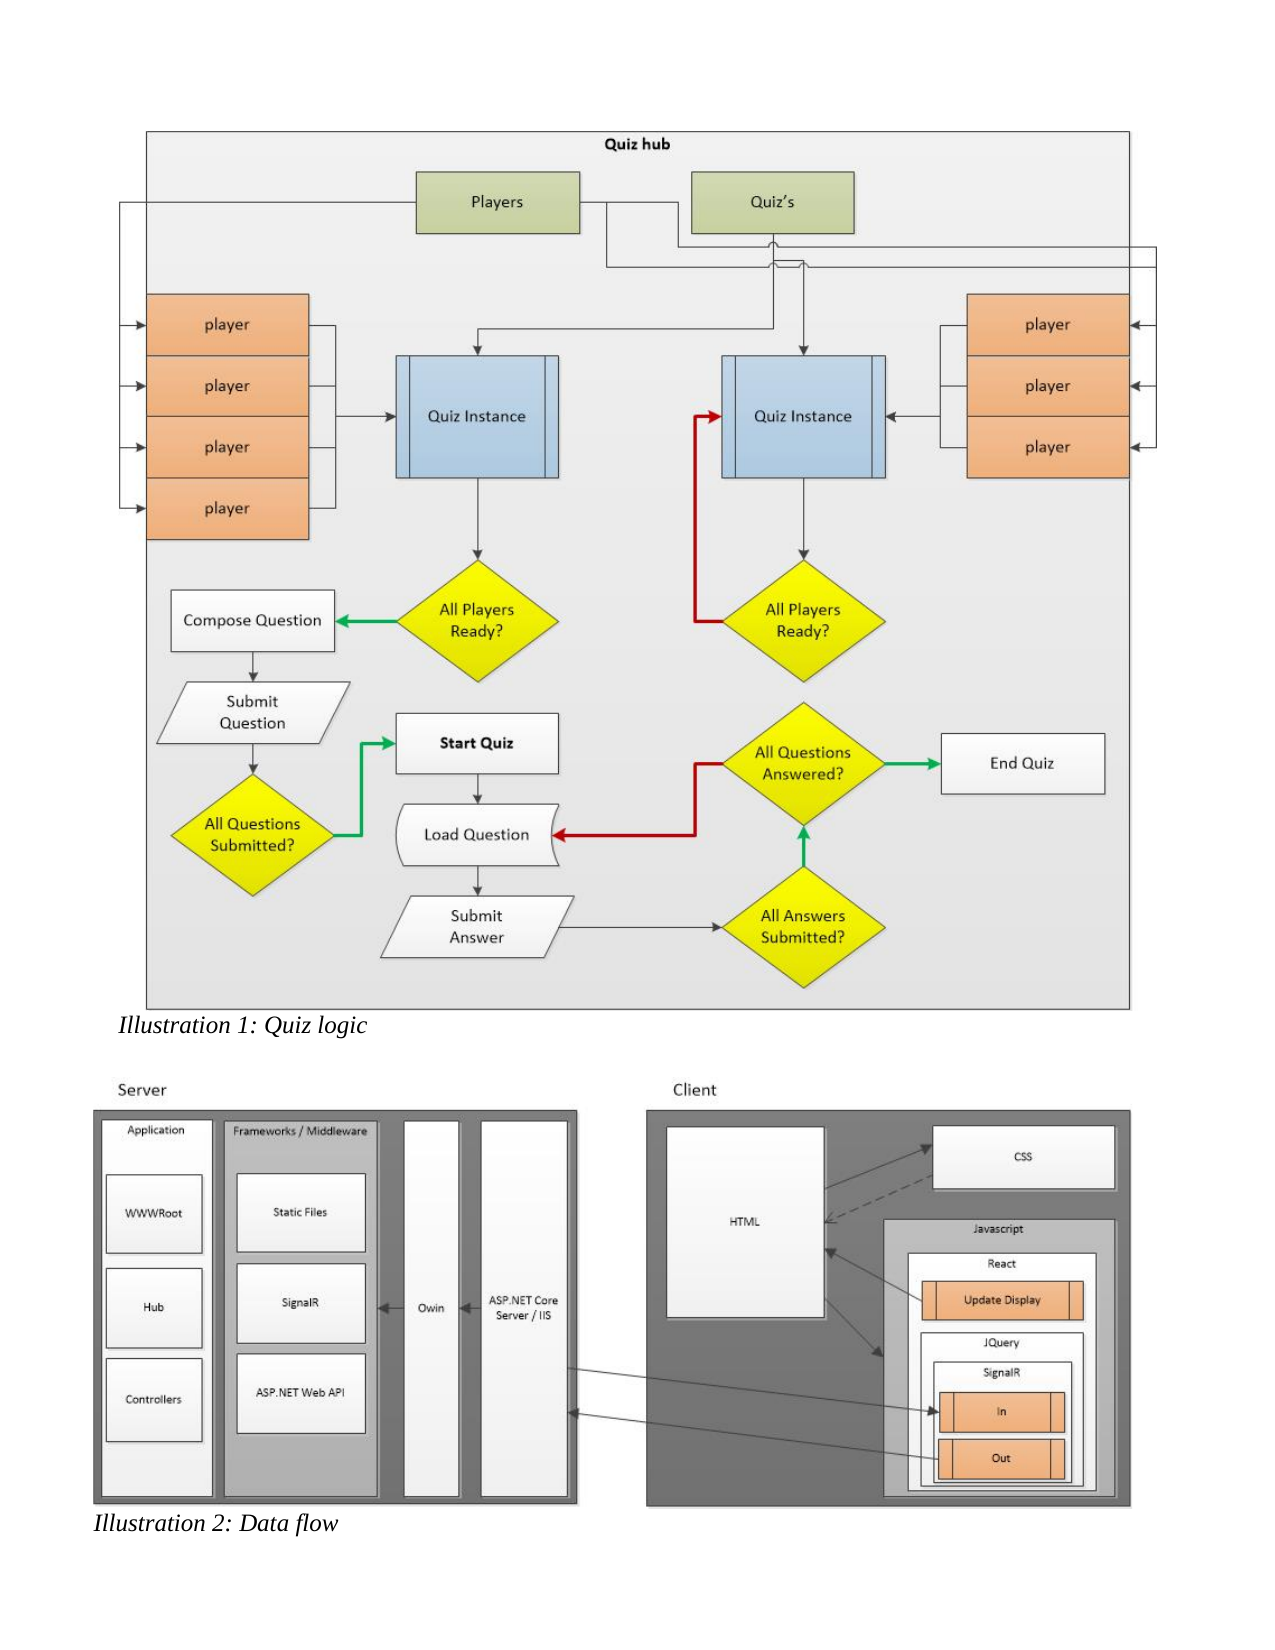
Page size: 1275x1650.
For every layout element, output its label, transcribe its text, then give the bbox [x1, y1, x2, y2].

picture [118, 130, 1157, 1011]
picture [93, 1077, 1133, 1509]
text Illustration 2: Data flow [93, 1077, 1193, 1537]
text Illustration 1: Quiz logic [118, 1011, 1157, 1039]
